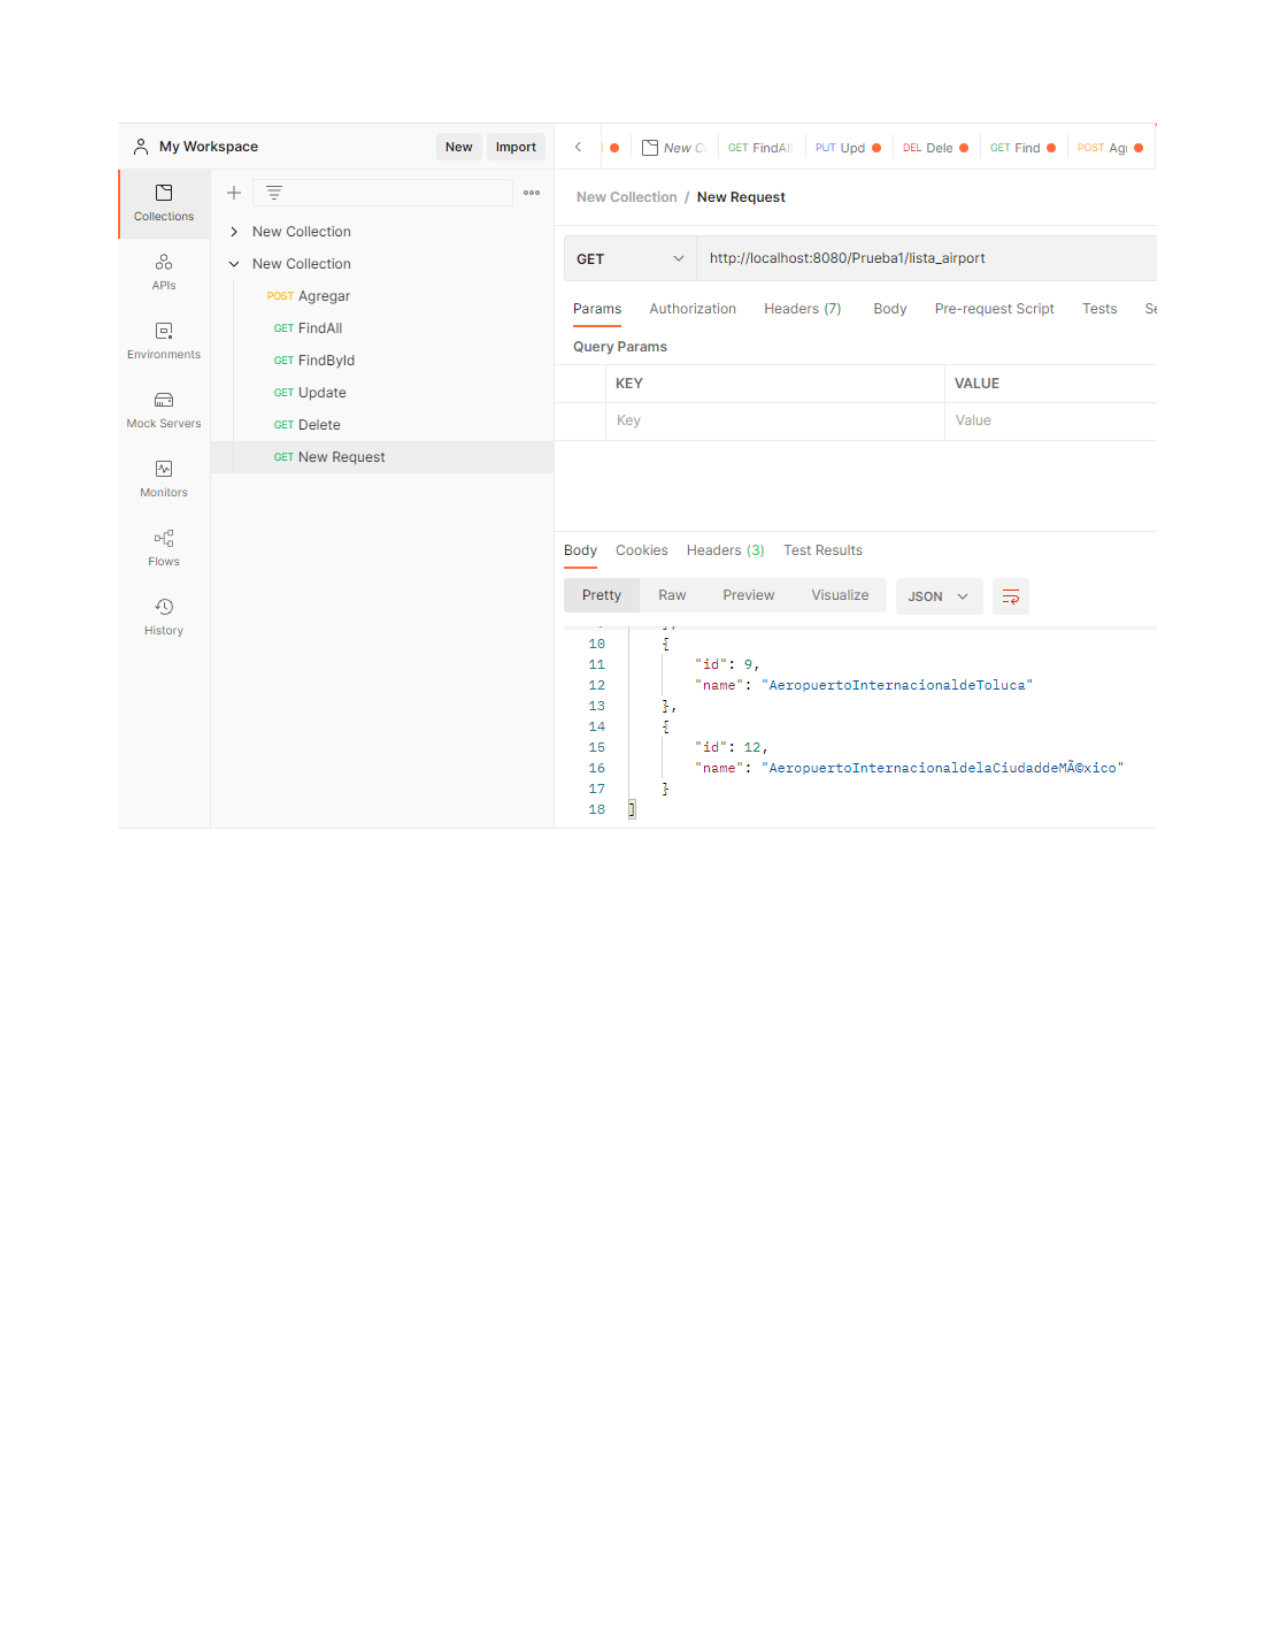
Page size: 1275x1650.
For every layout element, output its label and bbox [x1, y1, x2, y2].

picture [118, 118, 1157, 830]
